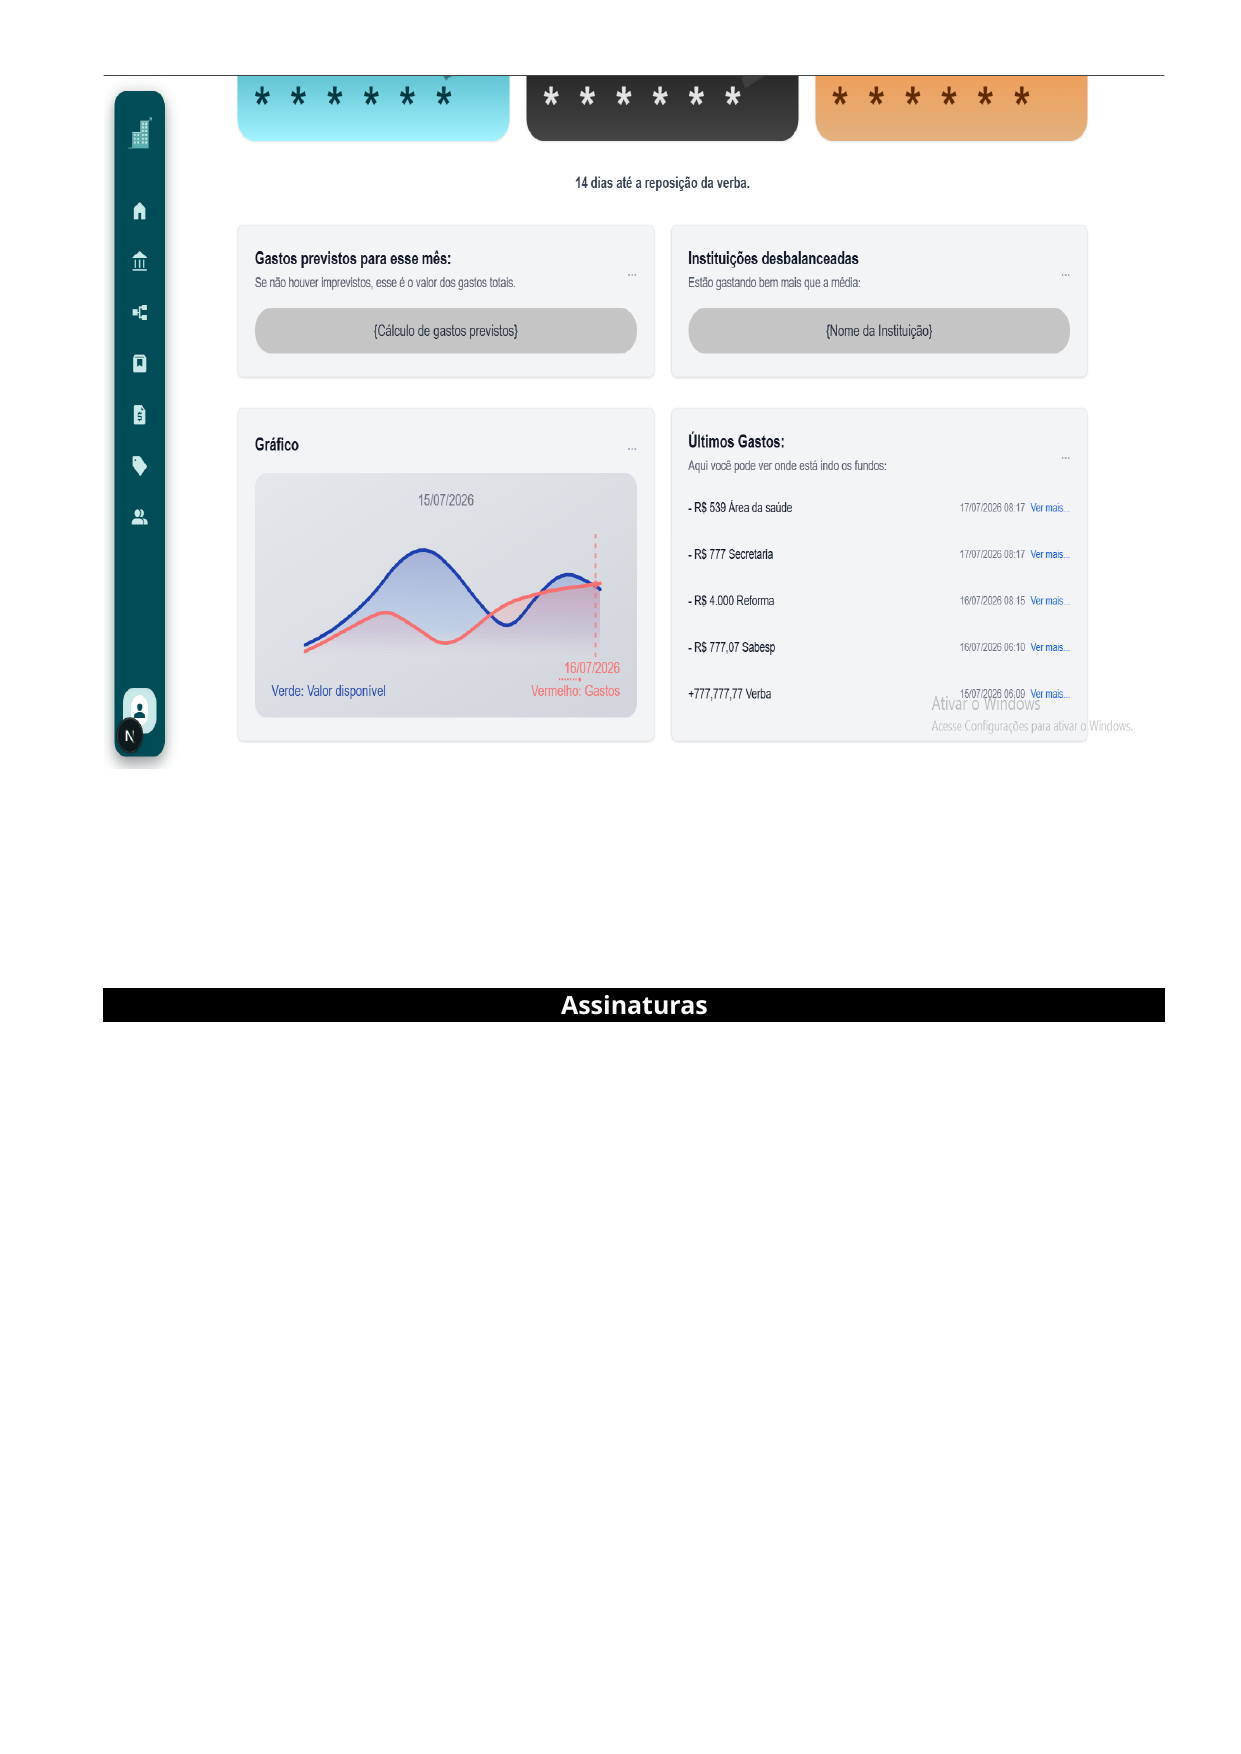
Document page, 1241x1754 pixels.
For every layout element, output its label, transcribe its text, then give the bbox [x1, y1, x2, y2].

text Assinaturas [103, 988, 1165, 1022]
